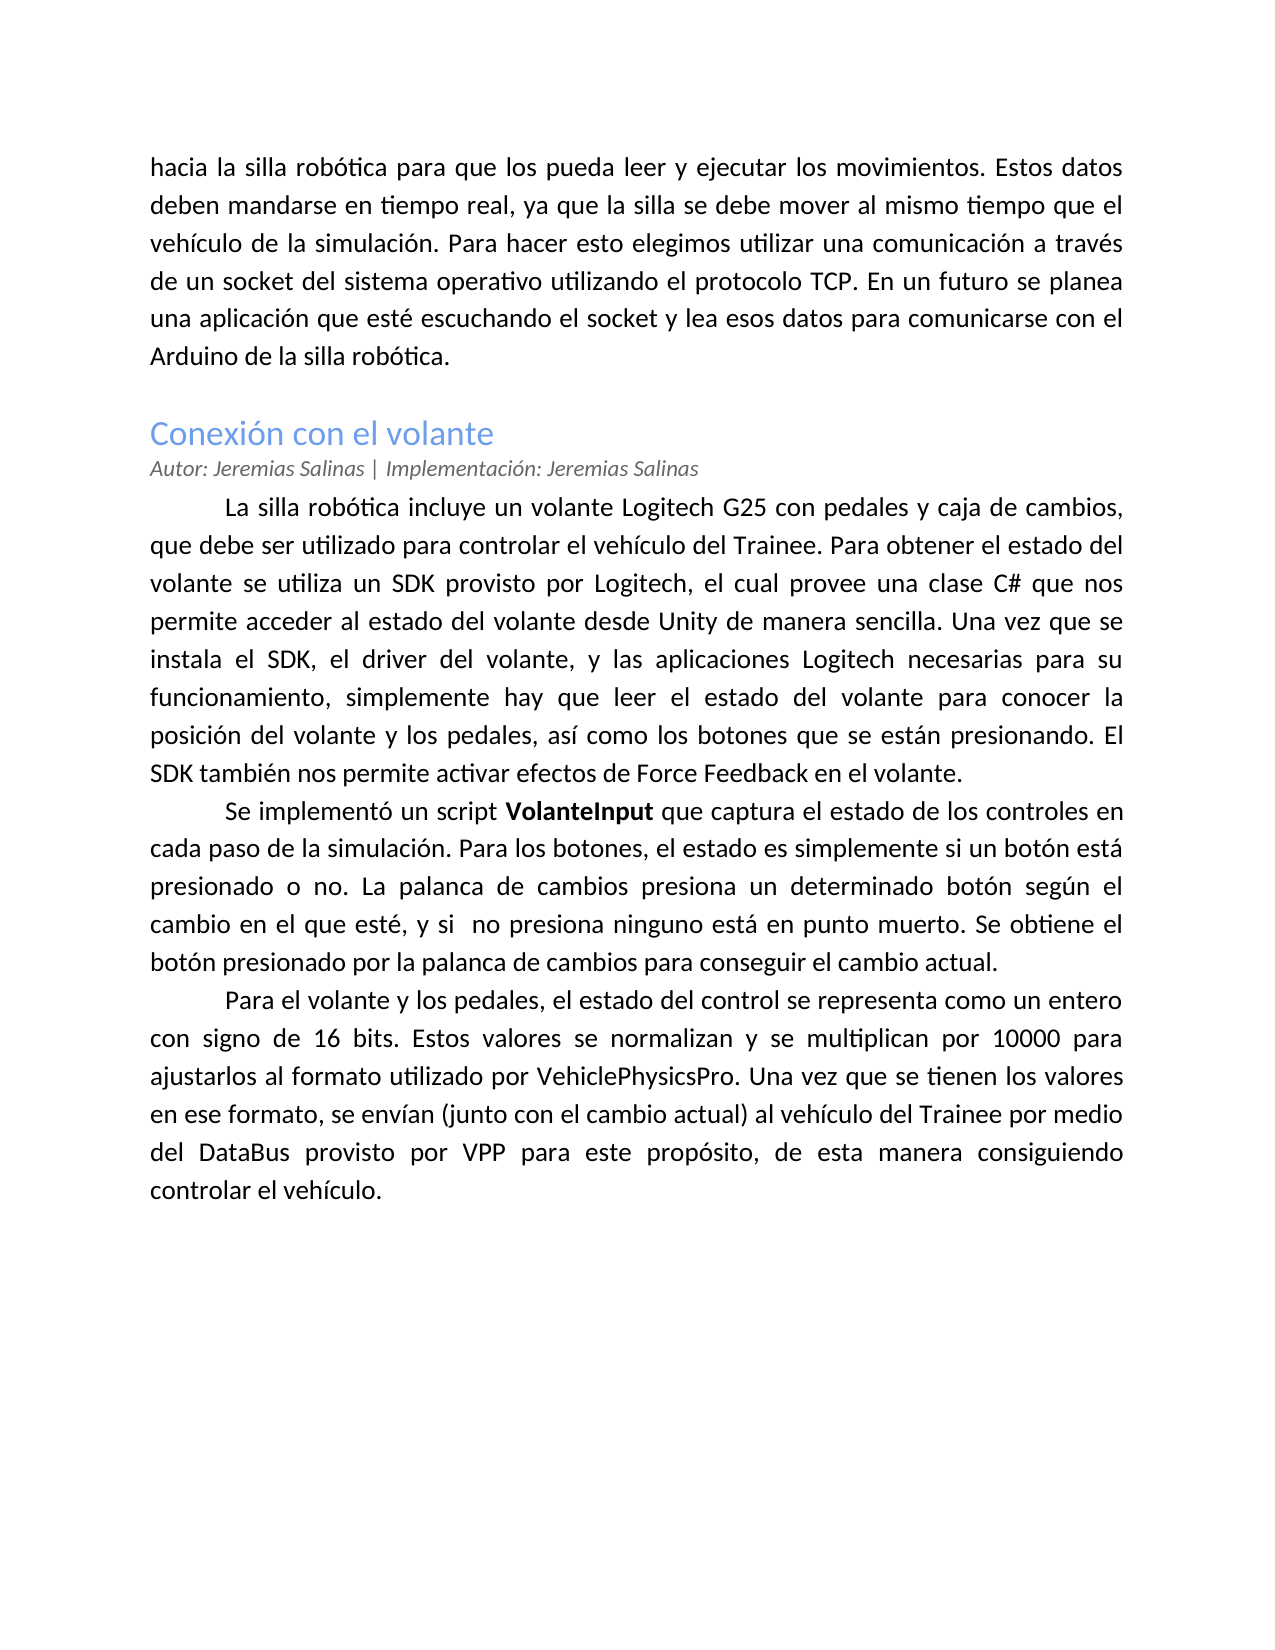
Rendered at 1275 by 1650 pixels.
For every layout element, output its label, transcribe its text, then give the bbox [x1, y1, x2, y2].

subtitle Conexión con el volante [150, 411, 1125, 454]
text Para el volante y los pedales, el estado del control se representa como un entero con signo de 16 bits. Estos valores se normalizan y se multiplican por 10000 para ajustarlos al formato utilizado por VehiclePhysicsPro. Una vez que se tienen los valores en ese formato, se envían (junto con el cambio actual) al vehículo del Trainee por medio del DataBus provisto por VPP para este propósito, de esta manera consiguiendo controlar el vehículo. [150, 983, 1125, 1206]
text hacia la silla robótica para que los pueda leer y ejecutar los movimientos. Estos datos deben mandarse en tiempo real, ya que la silla se debe mover al mismo tiempo que el vehículo de la simulación. Para hacer esto elegimos utilizar una comunicación a través de un socket del sistema operativo utilizando el protocolo TCP. En un futuro se planea una aplicación que esté escuchando el socket y lea esos datos para comunicarse con el Arduino de la silla robótica. [150, 150, 1125, 373]
text La silla robótica incluye un volante Logitech G25 con pedales y caja de cambios, que debe ser utilizado para controlar el vehículo del Trainee. Para obtener el estado del volante se utiliza un SDK provisto por Logitech, el cual provee una clase C# que nos permite acceder al estado del volante desde Unity de manera sencilla. Una vez que se instala el SDK, el driver del volante, y las aplicaciones Logitech necesarias para su funcionamiento, simplemente hay que leer el estado del volante para conocer la posición del volante y los pedales, así como los botones que se están presionando. El SDK también nos permite activar efectos de Force Feedback en el volante. [150, 490, 1125, 789]
subtitle Autor: Jeremias Salinas | Implementación: Jeremias Salinas [150, 454, 1125, 482]
text Se implementó un script VolanteInput que captura el estado de los controles en cada paso de la simulación. Para los botones, el estado es simplemente si un botón está presionado o no. La palanca de cambios presiona un determinado botón según el cambio en el que esté, y si no presiona ninguno está en punto muerto. Se obtiene el botón presionado por la palanca de cambios para conseguir el cambio actual. [150, 794, 1125, 978]
